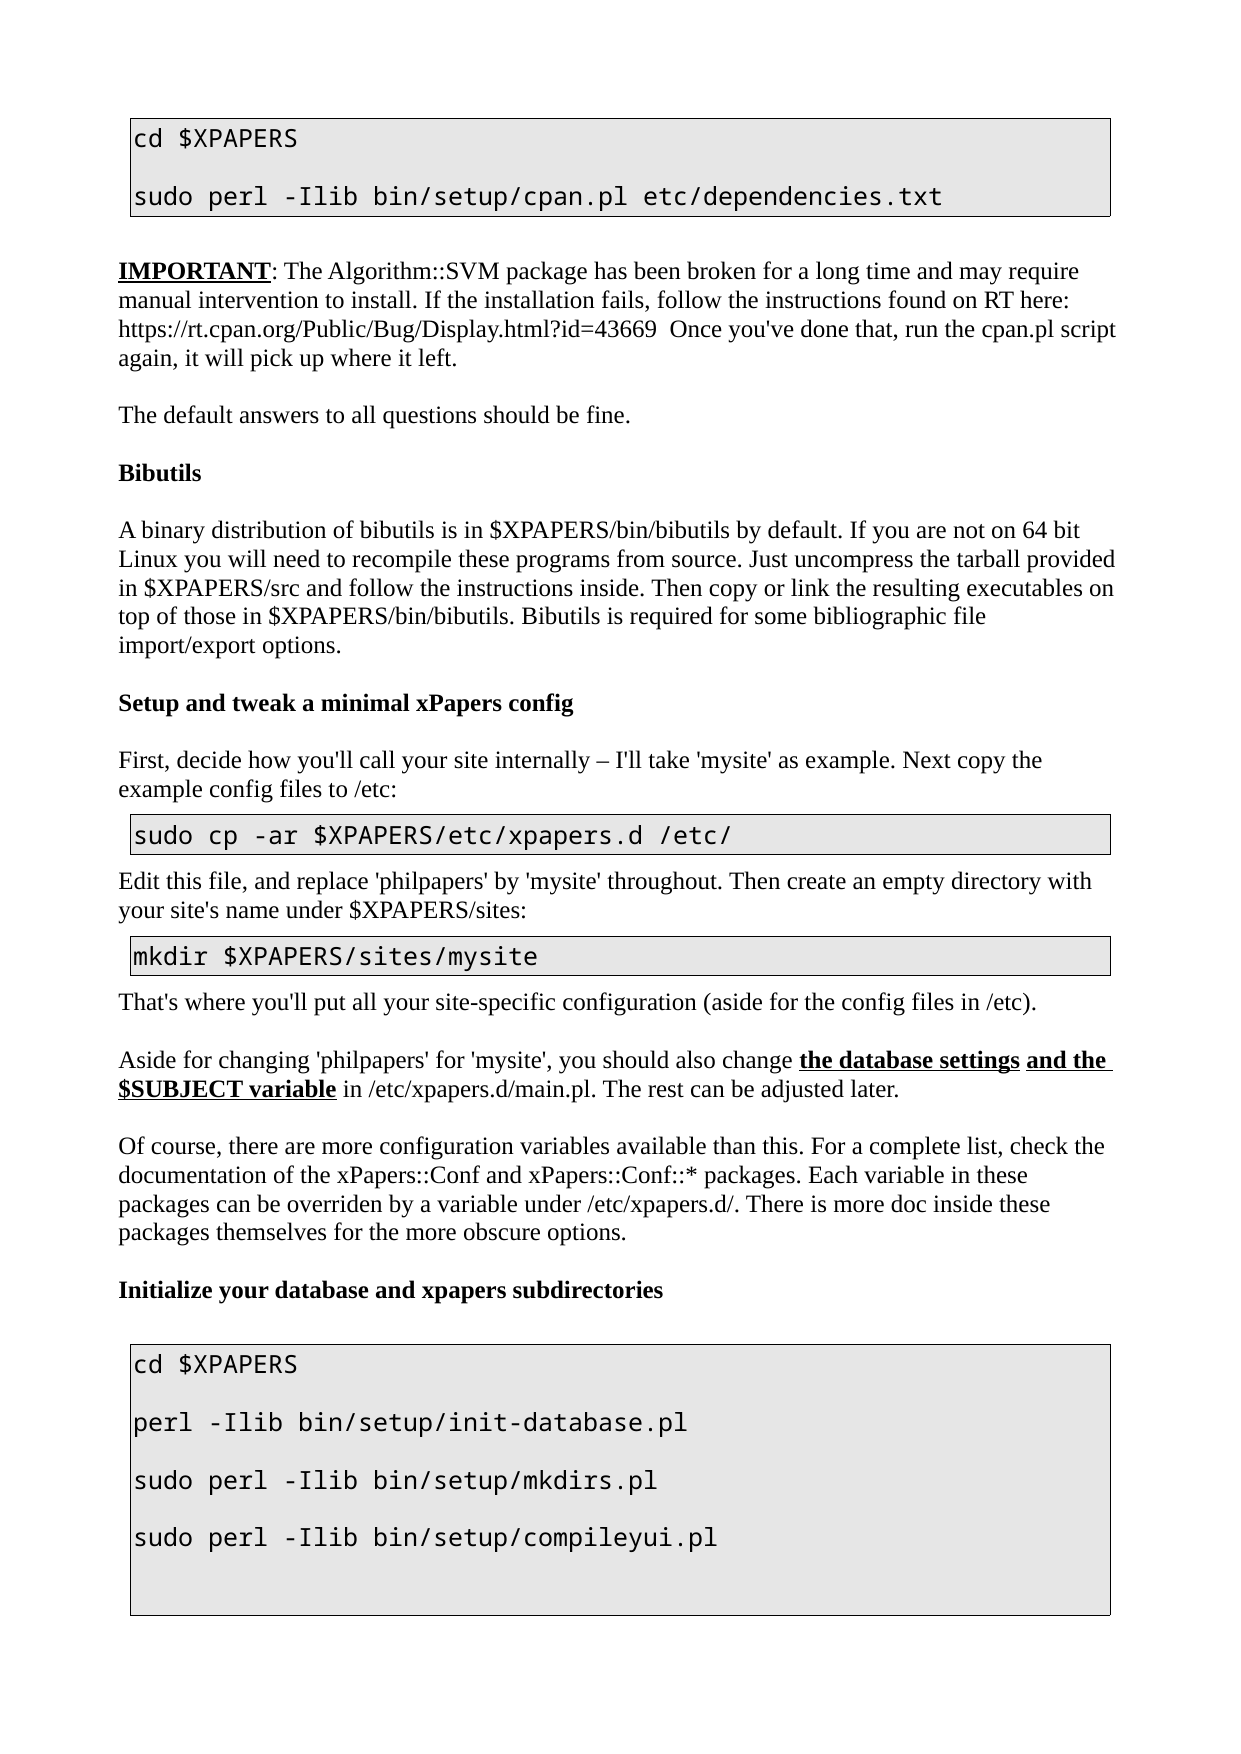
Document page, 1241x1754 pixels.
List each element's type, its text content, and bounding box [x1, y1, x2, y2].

text perl -Ilib bin/setup/init-database.pl [131, 1402, 1110, 1439]
text sudo perl -Ilib bin/setup/cpan.pl etc/dependencies.txt [131, 176, 1110, 216]
text First, decide how you'll call your site internally – I'll take 'mysite' as example. Next copy the example config files to /etc: [118, 745, 1122, 803]
text That's where you'll put all your site-specific configuration (aside for the config files in /etc). [118, 987, 1122, 1016]
text sudo perl -Ilib bin/setup/mkdirs.pl [131, 1459, 1110, 1496]
text A binary distribution of bibutils is in $XPAPERS/bin/bibutils by default. If you are not on 64 bit Linux you will need to recompile these programs from source. Just uncompress the tarball provided in $XPAPERS/src and follow the instructions inside. Then copy or link the resulting executables on top of those in $XPAPERS/bin/bibutils. Bibutils is required for some bibliographic file import/export options. [118, 515, 1122, 659]
text The default answers to all questions should be fine. [118, 400, 1122, 429]
text Of course, there are more configuration variables available than this. For a complete list, check the documentation of the xPapers::Conf and xPapers::Conf::* packages. Each variable in these packages can be overriden by a variable under /etc/xpapers.d/. There is more doc inside these packages themselves for the more obscure options. [118, 1131, 1122, 1246]
text sudo perl -Ilib bin/setup/compileyui.pl [131, 1517, 1110, 1554]
text Edit this file, and replace 'philpapers' by 'mysite' throughout. Then create an empty directory with your site's name under $XPAPERS/sites: [118, 866, 1122, 924]
text IMPORTANT: The Algorithm::SVM package has been broken for a long time and may require manual intervention to install. If the installation fails, follow the instructions found on RT here: https://rt.cpan.org/Public/Bug/Display.html?id=43669 Once you've done that, run the cpan.pl script again, it will pick up where it left. [118, 256, 1122, 371]
text sudo cp -ar $XPAPERS/etc/xpapers.d /etc/ [131, 815, 1110, 854]
text Setup and tweak a minimal xPapers config [118, 688, 1122, 716]
text cd $XPAPERS [131, 1345, 1110, 1381]
text cd $XPAPERS [131, 119, 1110, 155]
text mkdir $XPAPERS/sites/mysite [131, 937, 1110, 975]
text Initialize your database and xpapers subdirectories [118, 1275, 1122, 1304]
text Bibutils [118, 458, 1122, 486]
text Aside for changing 'philpapers' for 'mysite', you should also change the database settings and the $SUBJECT variable in /etc/xpapers.d/main.pl. The rest can be adjusted later. [118, 1045, 1122, 1102]
